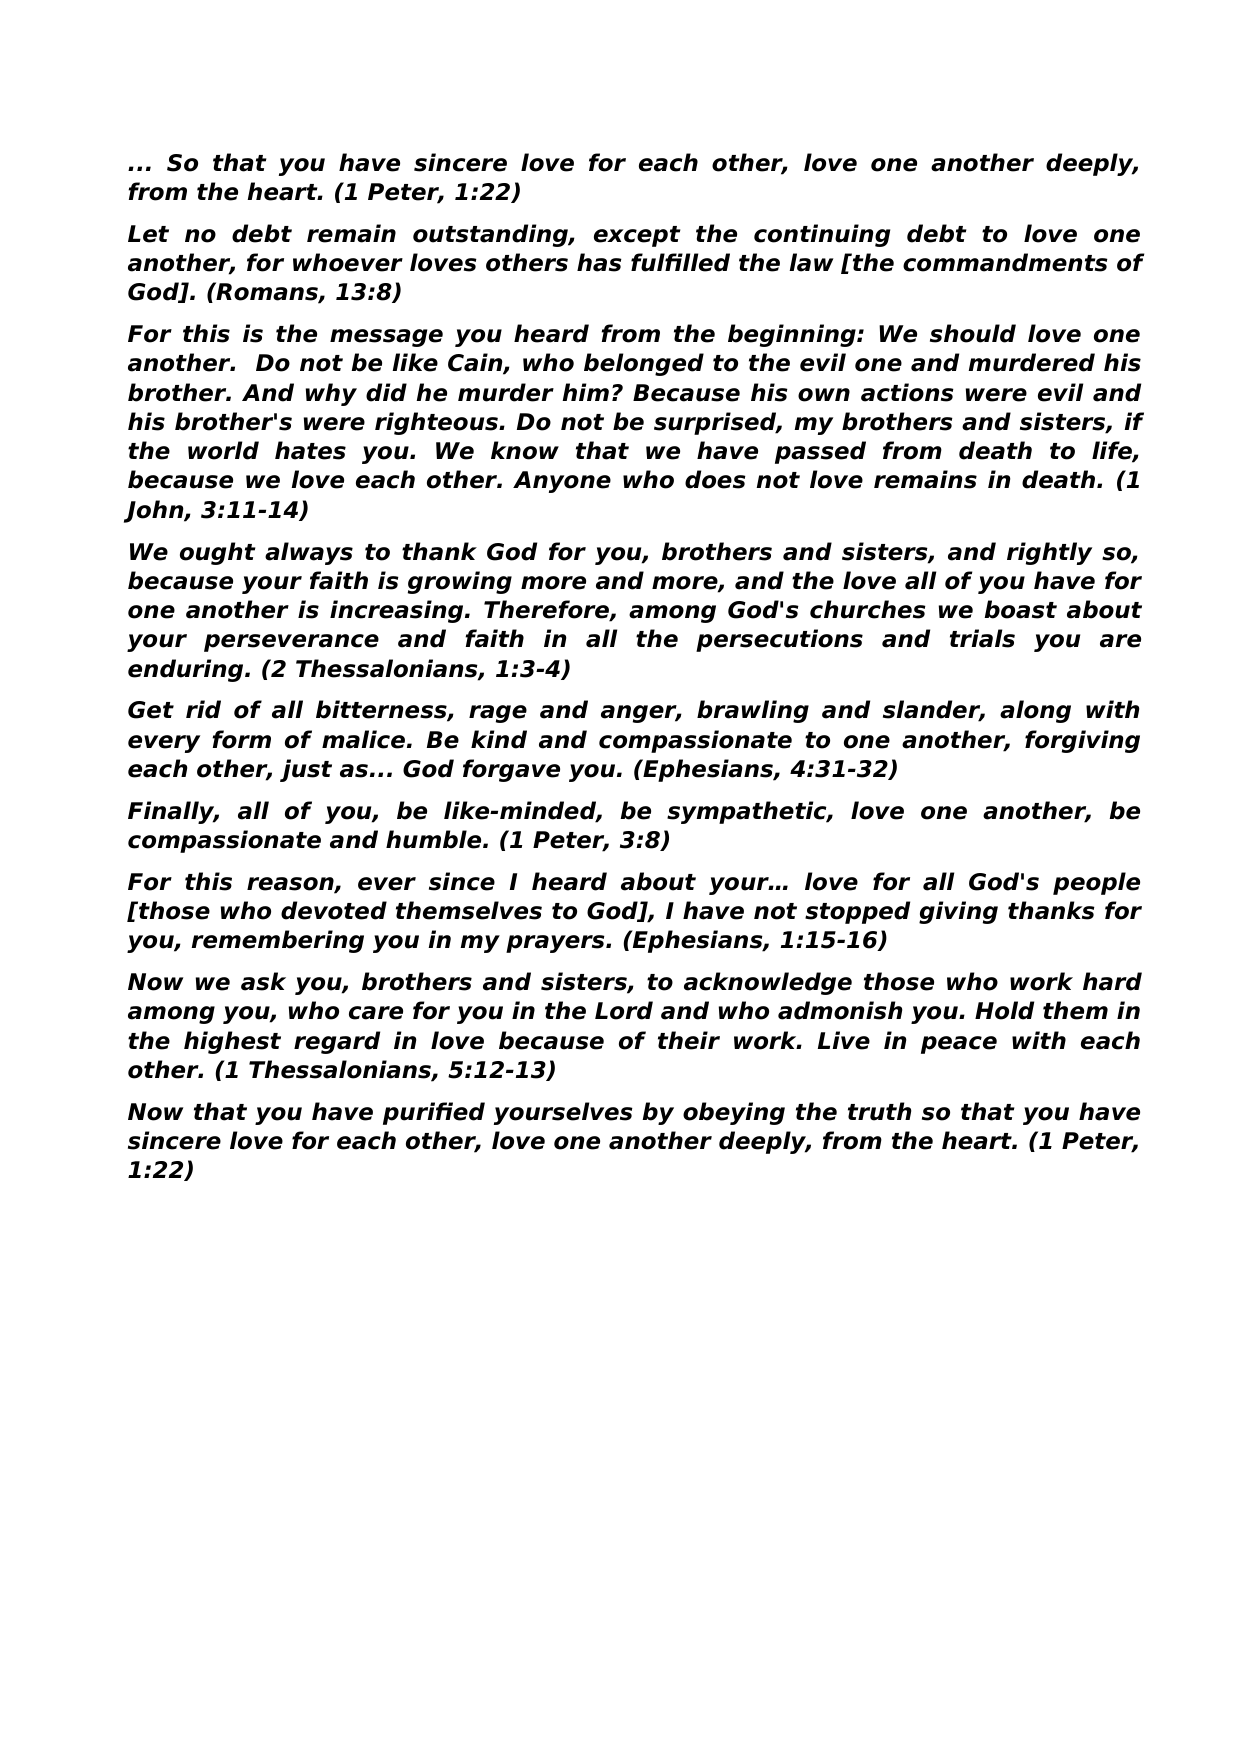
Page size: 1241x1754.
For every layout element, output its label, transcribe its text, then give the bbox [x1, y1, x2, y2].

text We ought always to thank God for you, brothers and sisters, and rightly so, because your faith is growing more and more, and the love all of you have for one another is increasing. Therefore, among God's churches we boast about your perseverance and faith in all the persecutions and trials you are enduring. (2 Thessalonians, 1:3-4) [127, 539, 1143, 682]
text Let no debt remain outstanding, except the continuing debt to love one another, for whoever loves others has fulfilled the law [the commandments of God]. (Romans, 13:8) [127, 221, 1143, 306]
text Finally, all of you, be like-minded, be sympathetic, love one another, be compassionate and humble. (1 Peter, 3:8) [127, 798, 1143, 854]
text For this reason, ever since I heard about your… love for all God's people [those who devoted themselves to God], I have not stopped giving thanks for you, remembering you in my prayers. (Ephesians, 1:15-16) [127, 869, 1143, 954]
text Now we ask you, brothers and sisters, to acknowledge those who work hard among you, who care for you in the Lord and who admonish you. Hold them in the highest regard in love because of their work. Live in peace with each other. (1 Thessalonians, 5:12-13) [127, 969, 1143, 1084]
text For this is the message you heard from the beginning: We should love one another. Do not be like Cain, who belonged to the evil one and murdered his brother. And why did he murder him? Because his own actions were evil and his brother's were righteous. Do not be surprised, my brothers and sisters, if the world hates you. We know that we have passed from death to life, because we love each other. Anyone who does not love remains in death. (1 John, 3:11-14) [127, 321, 1143, 524]
text Now that you have purified yourselves by obeying the truth so that you have sincere love for each other, love one another deeply, from the heart. (1 Peter, 1:22) [127, 1099, 1143, 1184]
text Get rid of all bitterness, rage and anger, brawling and slander, along with every form of malice. Be kind and compassionate to one another, forgiving each other, just as... God forgave you. (Ephesians, 4:31-32) [127, 698, 1143, 783]
text ... So that you have sincere love for each other, love one another deeply, from the heart. (1 Peter, 1:22) [127, 150, 1143, 206]
